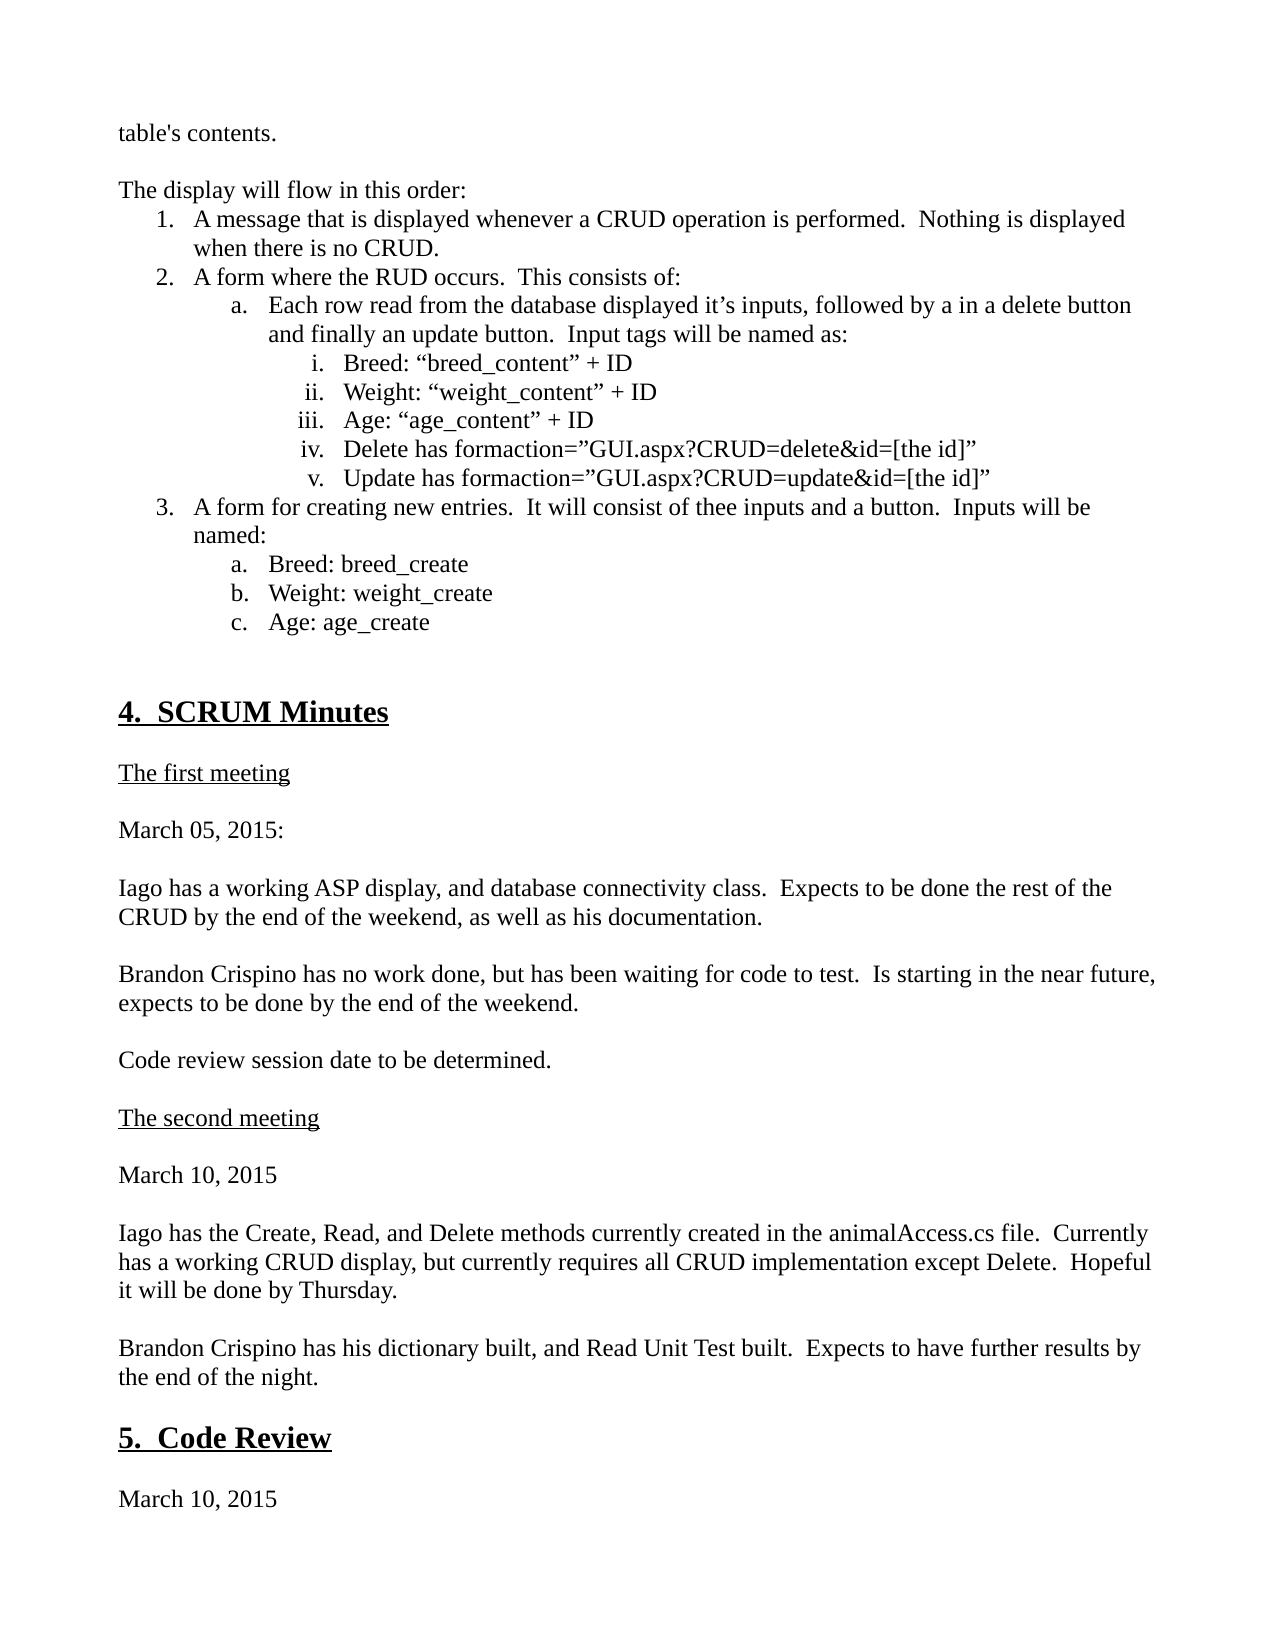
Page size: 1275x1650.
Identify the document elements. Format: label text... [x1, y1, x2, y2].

list Breed: “breed_content” + ID [324, 348, 1157, 377]
text The first meeting [118, 758, 1157, 787]
list A form where the RUD occurs. This consists of: [156, 262, 1157, 291]
text Brandon Crispino has no work done, but has been waiting for code to test. Is starting in the near future, expects to be done by the end of the weekend. [118, 959, 1157, 1017]
text Iago has the Create, Read, and Delete methods currently created in the animalAccess.cs file. Currently has a working CRUD display, but currently requires all CRUD implementation except Delete. Hopeful it will be done by Thursday. [118, 1218, 1157, 1304]
text Code review session date to be determined. [118, 1045, 1157, 1074]
list Weight: weight_create [231, 578, 1157, 607]
text 5. Code Review [118, 1419, 1157, 1455]
text The display will flow in this order: [118, 176, 1157, 204]
list A message that is displayed whenever a CRUD operation is performed. Nothing is displayed when there is no CRUD. [156, 204, 1157, 262]
list Delete has formaction=”GUI.aspx?CRUD=delete&id=[the id]” [324, 434, 1157, 463]
list Weight: “weight_content” + ID [324, 377, 1157, 406]
text 4. SCRUM Minutes [118, 693, 1157, 729]
text Brandon Crispino has his dictionary built, and Read Unit Test built. Expects to have further results by the end of the night. [118, 1333, 1157, 1390]
list Each row read from the database displayed it’s inputs, followed by a in a delete button and finally an update button. Input tags will be named as: [231, 291, 1157, 348]
text The second meeting [118, 1103, 1157, 1132]
text March 05, 2015: [118, 815, 1157, 844]
list Breed: breed_create [231, 549, 1157, 578]
text March 10, 2015 [118, 1484, 1157, 1512]
list Age: “age_content” + ID [324, 406, 1157, 434]
list A form for creating new entries. It will consist of thee inputs and a button. Inputs will be named: [156, 492, 1157, 549]
text March 10, 2015 [118, 1160, 1157, 1189]
list Age: age_create [231, 607, 1157, 636]
text Iago has a working ASP display, and database connectivity class. Expects to be done the rest of the CRUD by the end of the weekend, as well as his documentation. [118, 873, 1157, 930]
list Update has formaction=”GUI.aspx?CRUD=update&id=[the id]” [324, 463, 1157, 492]
text table's contents. [118, 118, 1157, 147]
